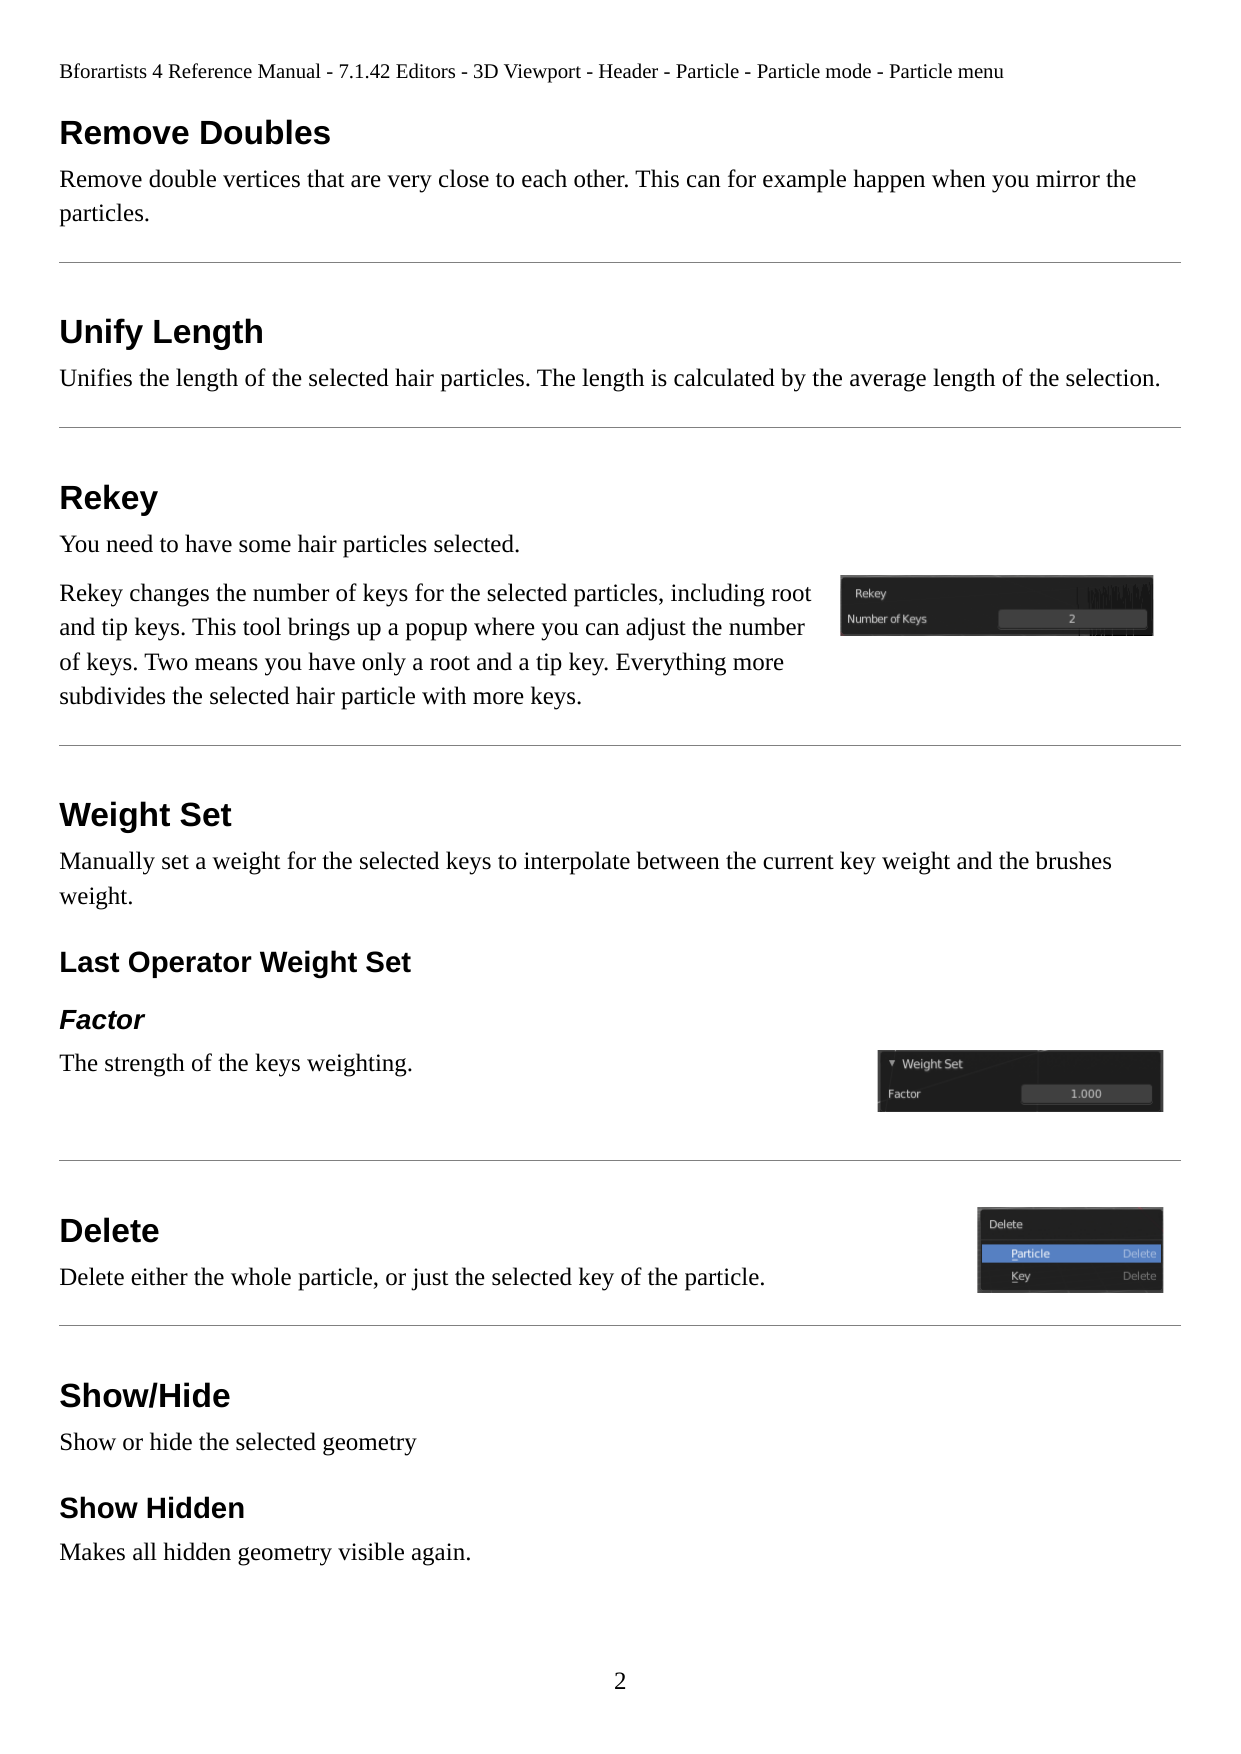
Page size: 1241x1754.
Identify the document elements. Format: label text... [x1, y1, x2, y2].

text Manually set a weight for the selected keys to interpolate between the current key weight and the brushes weight. [59, 846, 1181, 909]
picture [840, 575, 1154, 636]
picture [877, 1050, 1164, 1112]
subtitle Unify Length [59, 312, 1181, 351]
picture [977, 1207, 1164, 1293]
subtitle Rekey [59, 477, 1181, 516]
text Delete either the whole particle, or just the selected key of the particle. [59, 1262, 977, 1291]
subtitle [1164, 1211, 1181, 1249]
subtitle Factor [59, 1003, 1181, 1035]
text Rekey changes the number of keys for the selected particles, including root and tip keys. This tool brings up a popup where you can adjust the number of keys. Two means you have only a root and a tip key. Everything more subdivides the selected hair particle with more keys. [59, 578, 1181, 710]
text Remove double vertices that are very close to each other. This can for example happen when you mirror the particles. [59, 164, 1181, 227]
subtitle Show Hidden [59, 1491, 1181, 1524]
subtitle Show/Hide [59, 1376, 1181, 1414]
subtitle Weight Set [59, 795, 1181, 834]
subtitle Last Operator Weight Set [59, 944, 1181, 978]
subtitle Delete [59, 1211, 977, 1249]
subtitle Remove Doubles [59, 113, 1181, 151]
text The strength of the keys weighting. [59, 1048, 1181, 1076]
text Show or hide the selected geometry [59, 1427, 1181, 1456]
text Makes all hidden geometry visible again. [59, 1537, 1181, 1566]
text Unifies the length of the selected hair particles. The length is calculated by the average length of the selection. [59, 363, 1181, 392]
text You need to have some hair particles selected. [59, 529, 1181, 557]
